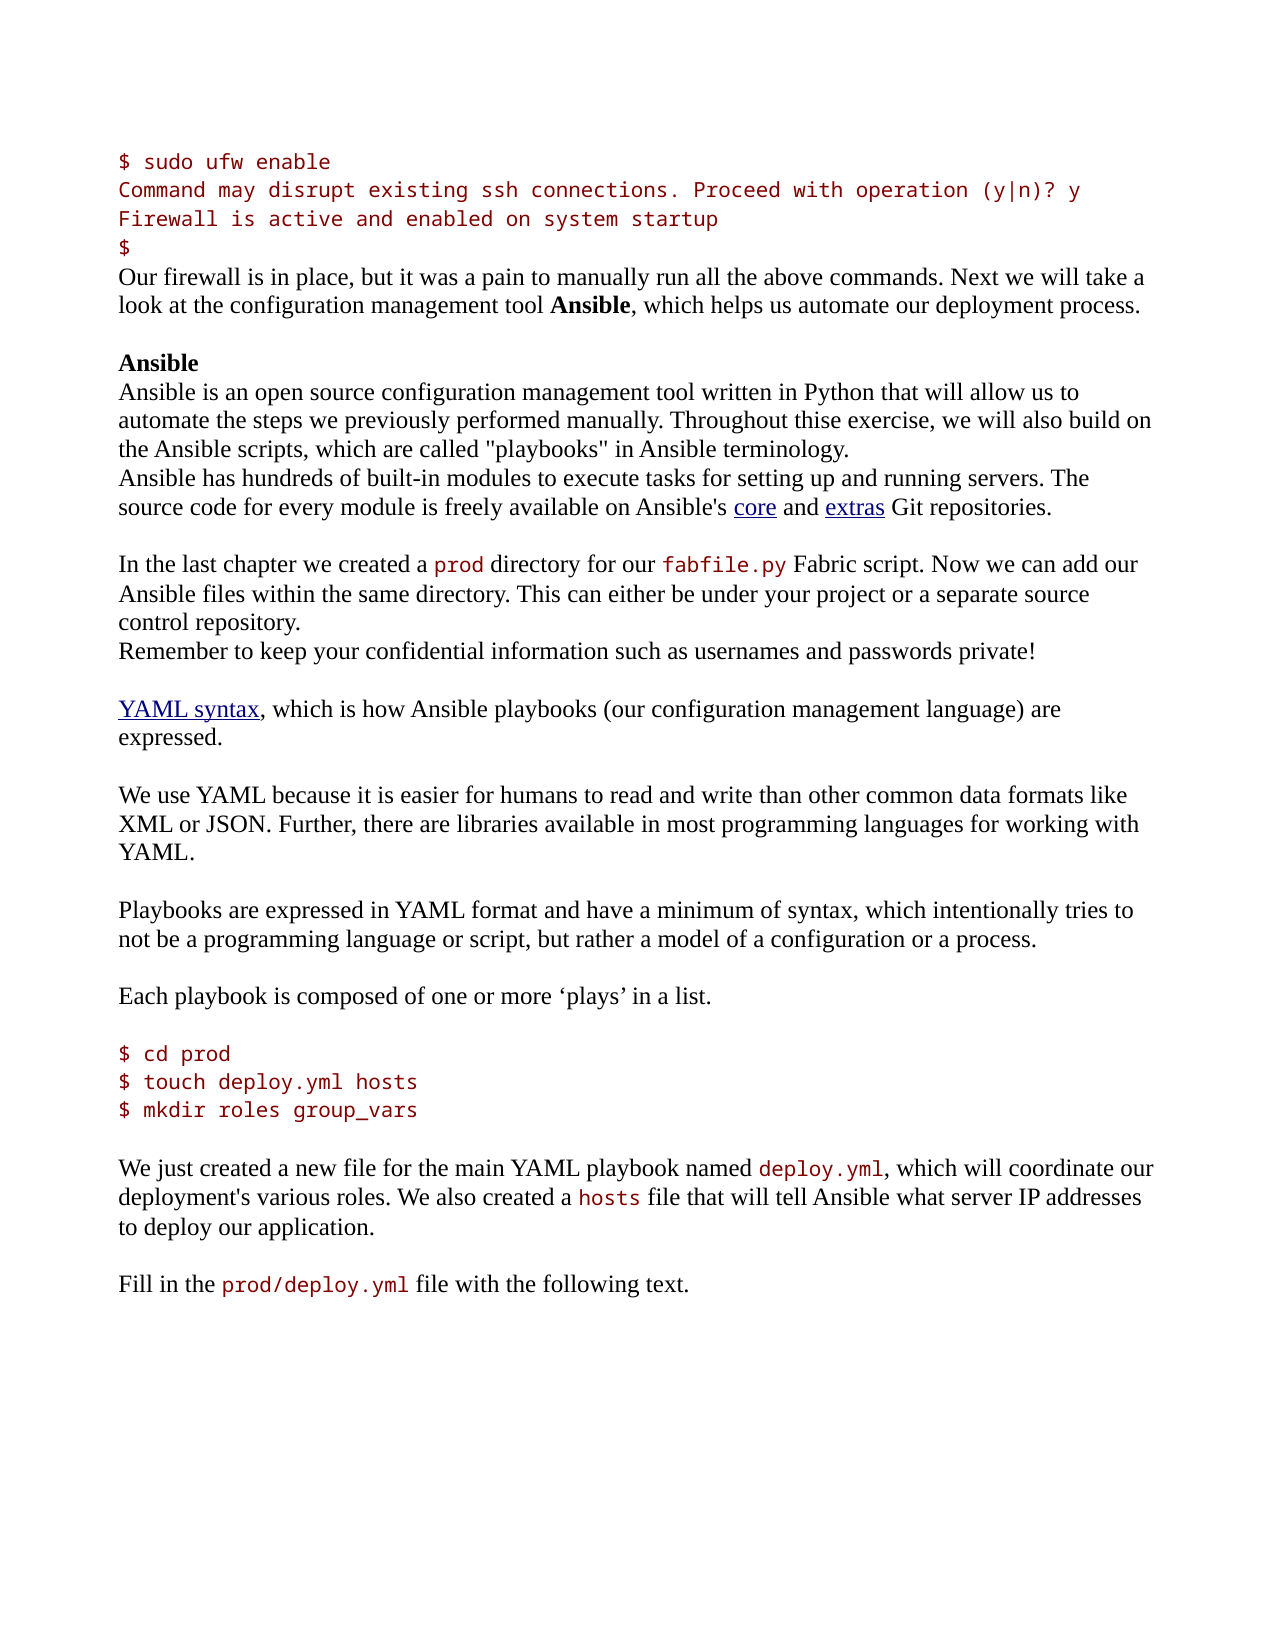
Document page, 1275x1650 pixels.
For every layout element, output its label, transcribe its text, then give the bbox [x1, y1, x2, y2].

text Fill in the prod/deploy.yml file with the following text. [118, 1269, 1157, 1299]
text $ [118, 232, 1157, 262]
text We use YAML because it is easier for humans to read and write than other common data formats like XML or JSON. Further, there are libraries available in most programming languages for working with YAML. [118, 780, 1157, 866]
text YAML syntax, which is how Ansible playbooks (our configuration management language) are expressed. [118, 694, 1157, 751]
text Ansible has hundreds of built-in modules to execute tasks for setting up and running servers. The source code for every module is freely available on Ansible's core and extras Git repositories. [118, 463, 1157, 520]
text $ mkdir roles group_vars [118, 1096, 1157, 1124]
text We just created a new file for the main YAML playbook named deploy.yml, which will coordinate our deployment's various roles. We also created a hosts file that will tell Ansible what server IP addresses to deploy our application. [118, 1153, 1157, 1240]
text Ansible [118, 348, 1157, 377]
text Playbooks are expressed in YAML format and have a minimum of syntax, which intentionally tries to not be a programming language or script, but rather a model of a configuration or a process. [118, 895, 1157, 952]
text Firewall is active and enabled on system startup [118, 204, 1157, 232]
text $ sudo ufw enable [118, 147, 1157, 175]
text Ansible is an open source configuration management tool written in Python that will allow us to automate the steps we previously performed manually. Throughout thise exercise, we will also build on the Ansible scripts, which are called "playbooks" in Ansible terminology. [118, 377, 1157, 463]
text $ cd prod [118, 1039, 1157, 1067]
text $ touch deploy.yml hosts [118, 1067, 1157, 1096]
text Remember to keep your confidential information such as usernames and passwords private! [118, 636, 1157, 665]
text In the last chapter we created a prod directory for our fabfile.py Fabric script. Now we can add our Ansible files within the same directory. This can either be under your project or a separate source control repository. [118, 549, 1157, 636]
text Command may disrupt existing ssh connections. Proceed with operation (y|n)? y [118, 175, 1157, 204]
text Each playbook is composed of one or more ‘plays’ in a list. [118, 981, 1157, 1010]
text Our firewall is in place, but it was a pain to manually run all the above commands. Next we will take a look at the configuration management tool Ansible, which helps us automate our deployment process. [118, 262, 1157, 319]
